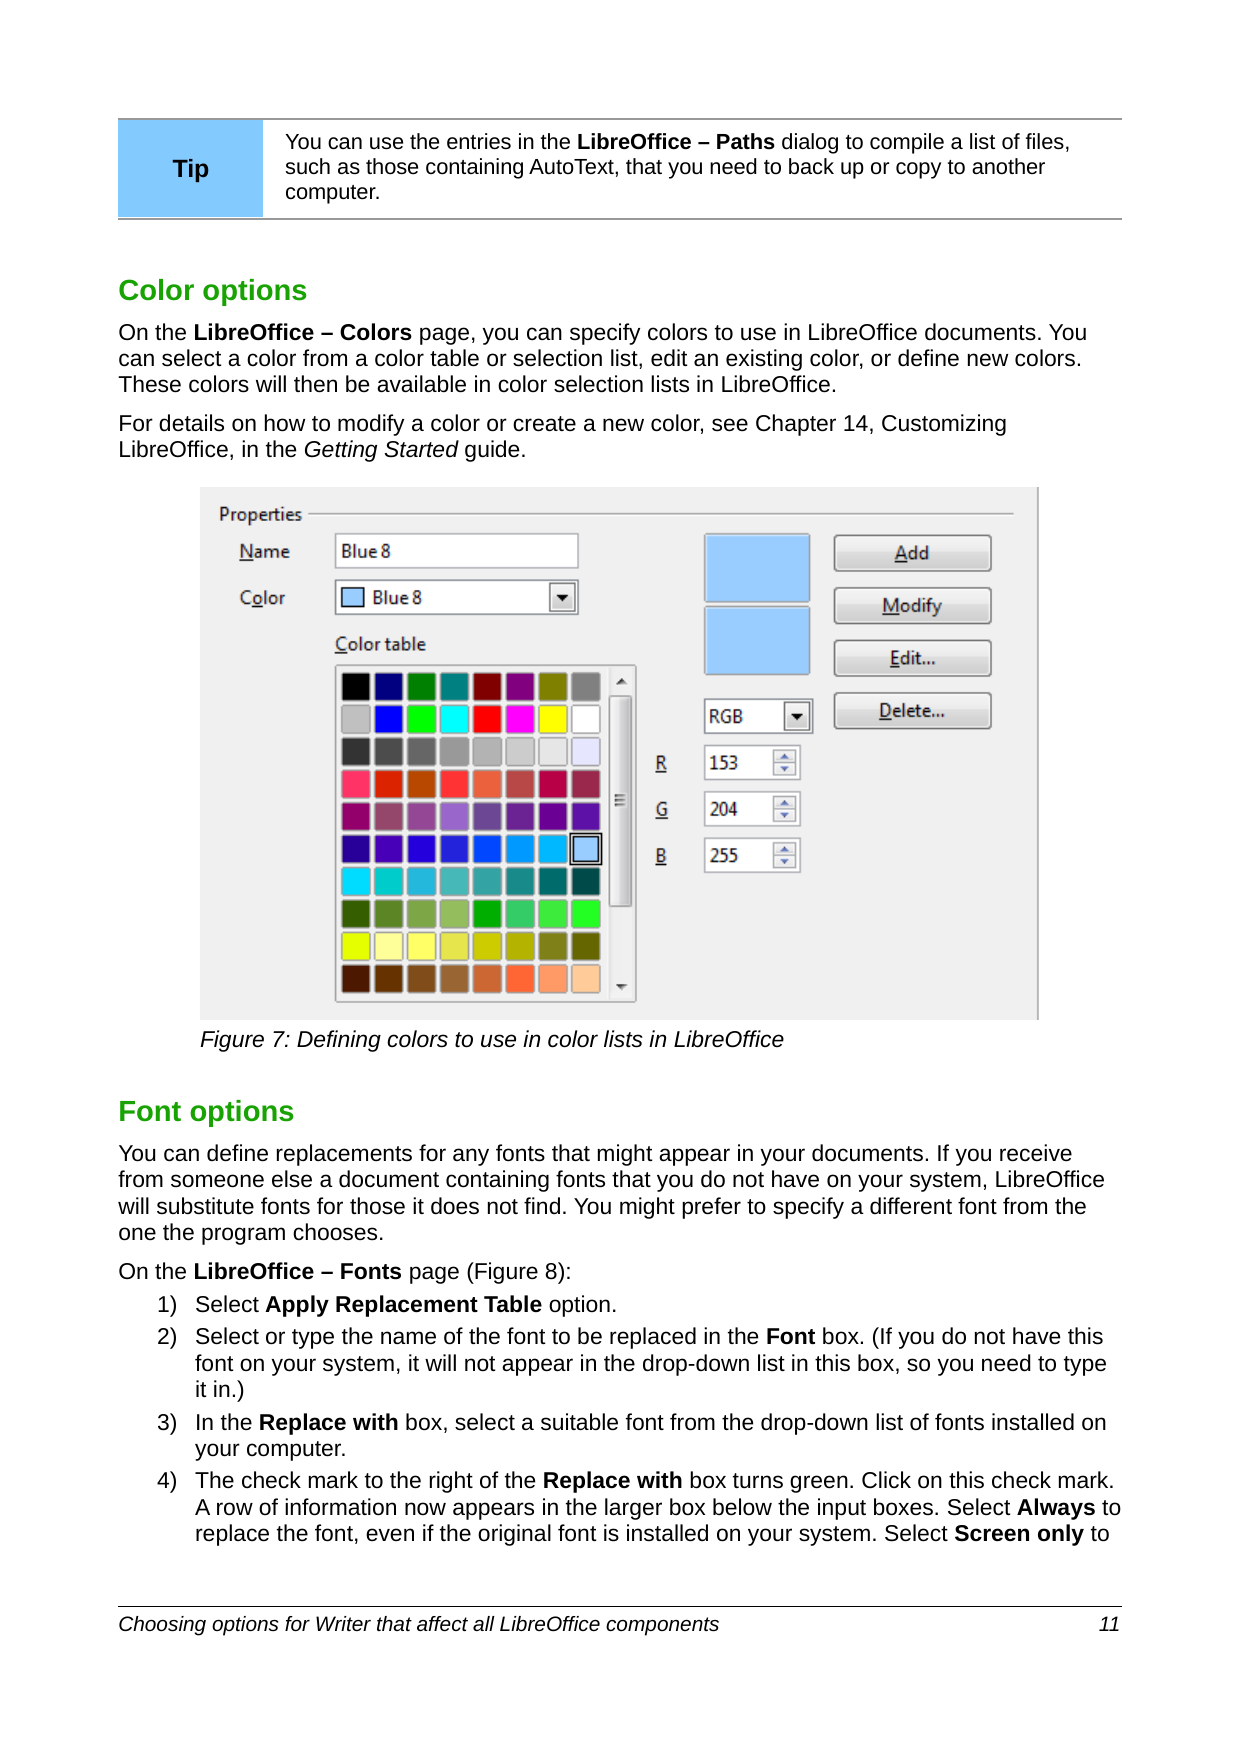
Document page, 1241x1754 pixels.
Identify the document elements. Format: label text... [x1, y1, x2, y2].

list Select Apply Replacement Table option. [177, 1291, 1122, 1317]
list On the LibreOffice – Fonts page (Figure 8): [118, 1258, 1122, 1284]
text For details on how to modify a color or create a new color, see Chapter 14, Customizing LibreOffice, in the Getting Started guide. [118, 410, 1122, 463]
table_header Tip [118, 120, 263, 217]
list The check mark to the right of the Replace with box turns green. Click on this check mark. A row of information now appears in the larger box below the input boxes. Select Always to replace the font, even if the original font is installed on your system. Select Screen only to [177, 1467, 1122, 1547]
table_header You can use the entries in the LibreOffice – Paths dialog to compile a list of files, such as those containing AutoText, that you need to back up or copy to another computer. [264, 120, 1122, 217]
picture [199, 487, 1039, 1020]
list Select or type the name of the font to be replaced in the Font box. (If you do not have this font on your system, it will not appear in the drop-down list in this box, so you need to type it in.) [177, 1323, 1122, 1402]
text You can define replacements for any fonts that might appear in your documents. If you receive from someone else a document containing fonts that you do not have on your system, LibreOffice will substitute fonts for those it does not find. You might prefer to specify a different font from the one the program chooses. [118, 1140, 1122, 1245]
text Figure 7: Defining colors to use in color lists in LibreOffice [200, 1026, 1041, 1052]
subtitle Color options [118, 273, 1122, 306]
text On the LibreOffice – Colors page, you can specify colors to use in LibreOffice documents. You can select a color from a color table or selection list, edit an existing color, or define new colors. These colors will then be available in color selection lists in LibreOffice. [118, 318, 1122, 398]
list In the Replace with box, select a suitable font from the drop-down list of fonts installed on your computer. [177, 1408, 1122, 1461]
subtitle Font options [118, 1094, 1122, 1127]
